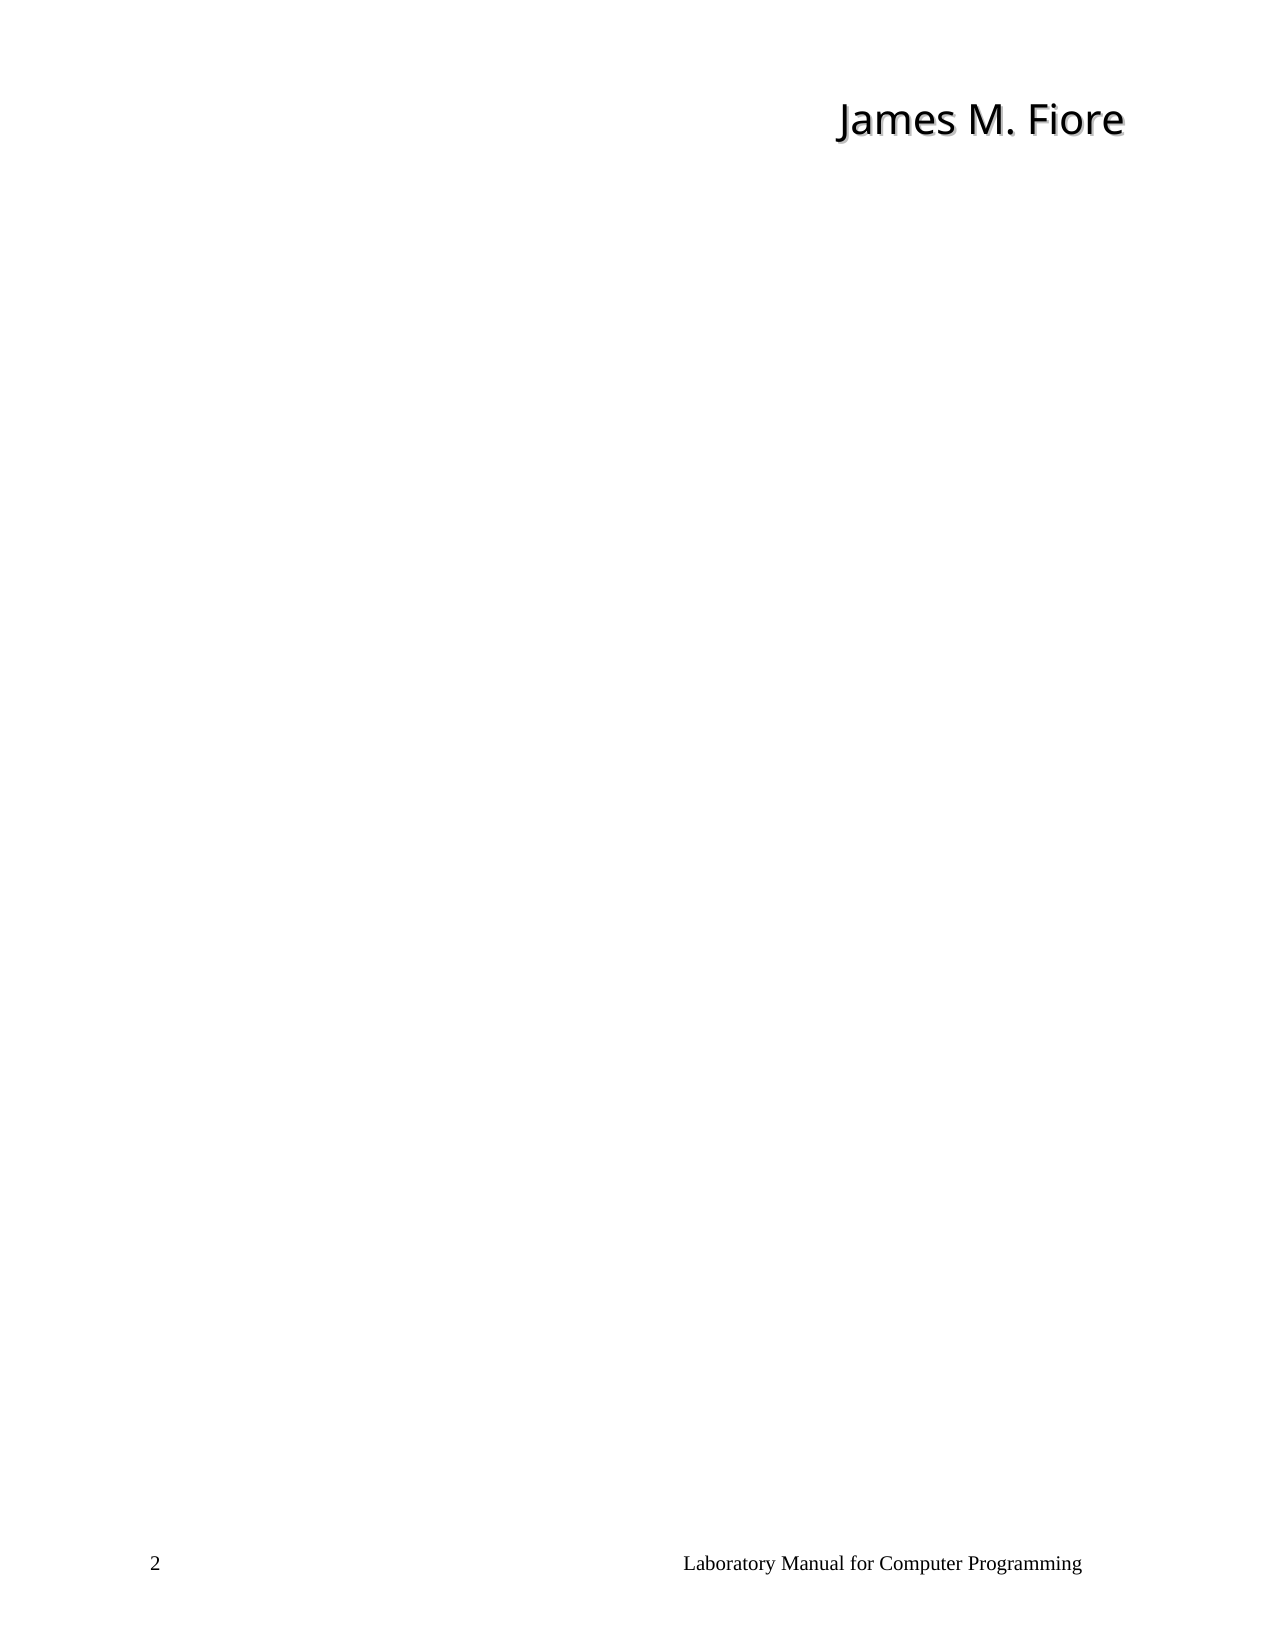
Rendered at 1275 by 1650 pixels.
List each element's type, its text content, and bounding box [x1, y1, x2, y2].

title James M. Fiore [150, 90, 1125, 147]
